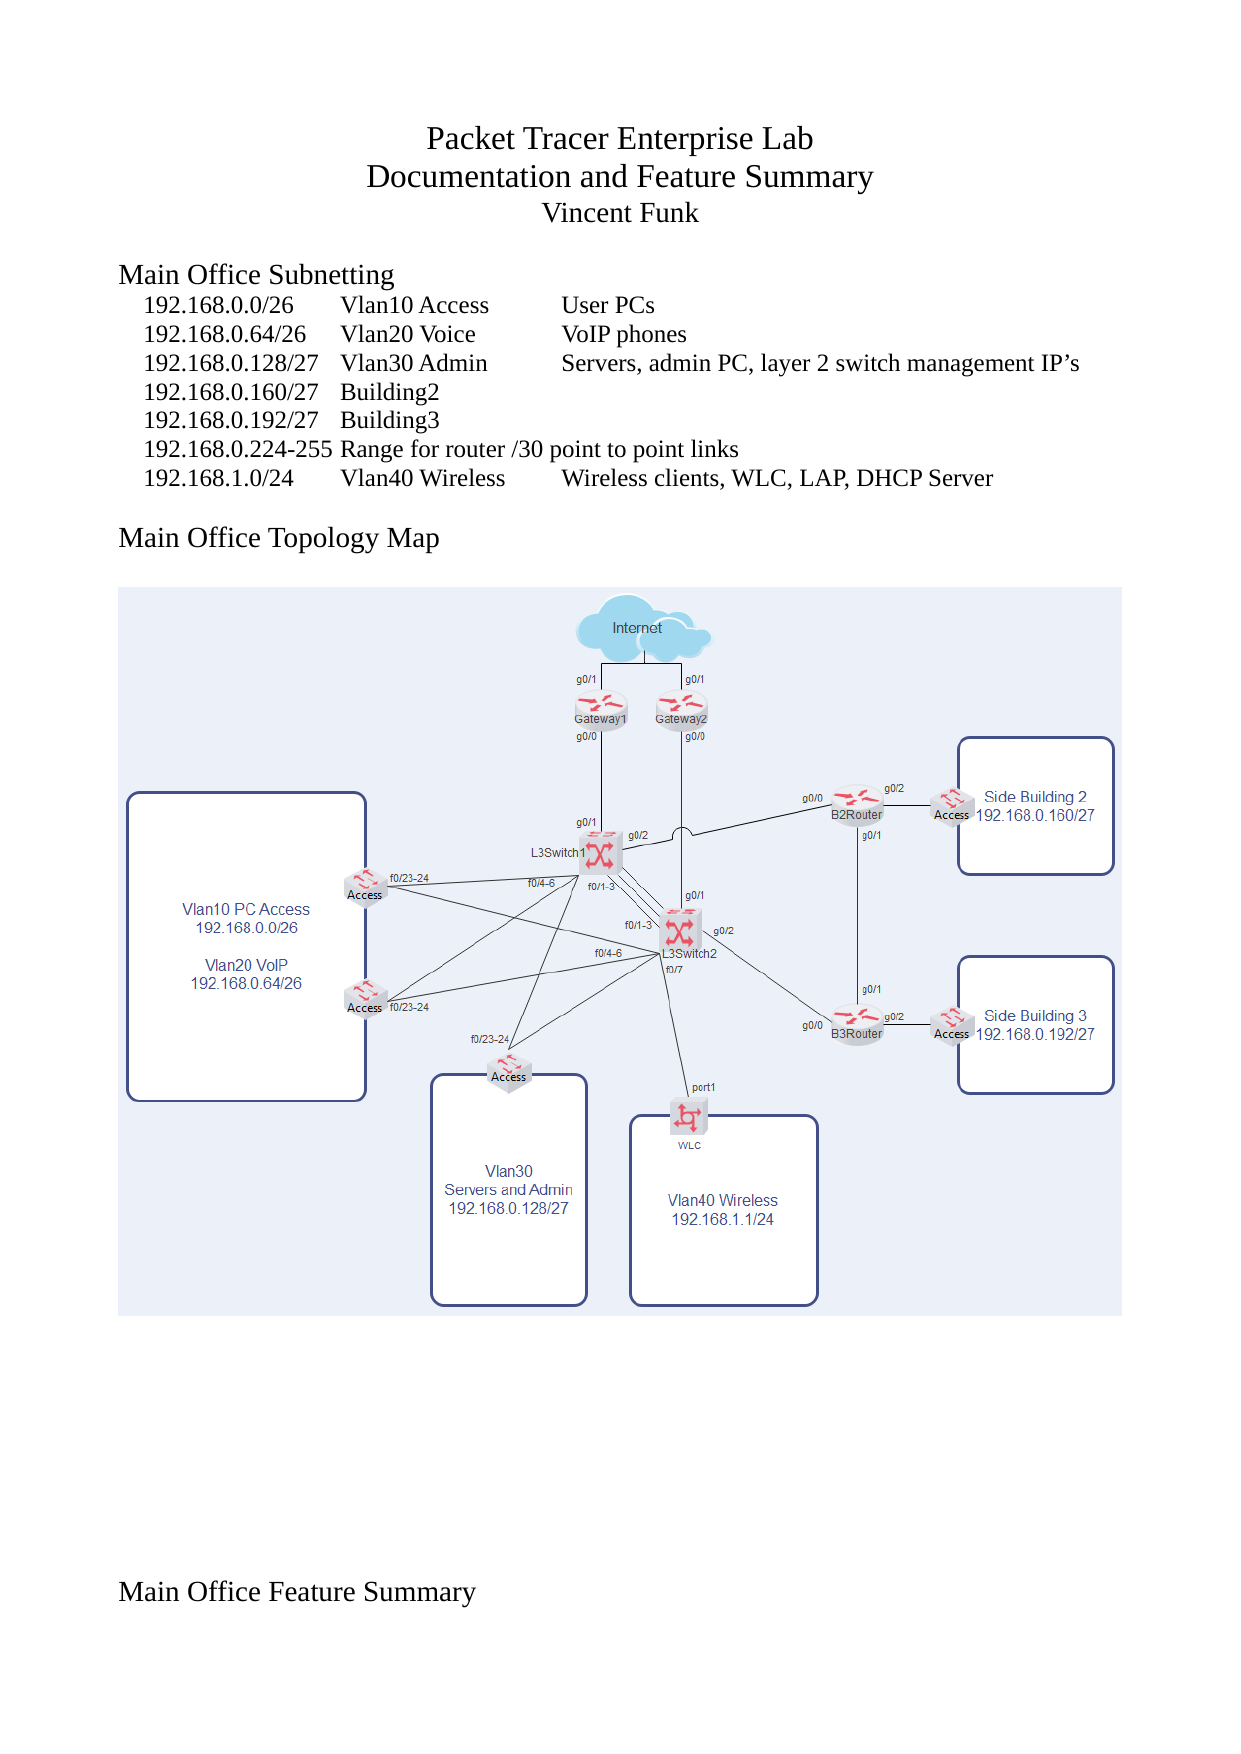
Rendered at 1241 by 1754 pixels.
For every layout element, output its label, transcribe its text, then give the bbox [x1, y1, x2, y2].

text Vincent Funk [118, 195, 1122, 228]
text 192.168.0.64/26 Vlan20 Voice VoIP phones [118, 319, 1122, 348]
text Main Office Feature Summary [118, 1574, 1122, 1608]
text Main Office Topology Map [118, 521, 1122, 554]
text 192.168.0.128/27 Vlan30 Admin Servers, admin PC, layer 2 switch management IP’s [118, 348, 1122, 377]
text 192.168.1.0/24 Vlan40 Wireless Wireless clients, WLC, LAP, DHCP Server [118, 463, 1122, 492]
text Main Office Subnetting [118, 257, 1122, 291]
text 192.168.0.0/26 Vlan10 Access User PCs [118, 291, 1122, 319]
text 192.168.0.160/27 Building2 [118, 377, 1122, 406]
text 192.168.0.224-255 Range for router /30 point to point links [118, 434, 1122, 463]
picture [118, 587, 1123, 1316]
text Packet Tracer Enterprise Lab [118, 118, 1122, 156]
text 192.168.0.192/27 Building3 [118, 406, 1122, 434]
text Documentation and Feature Summary [118, 156, 1122, 195]
